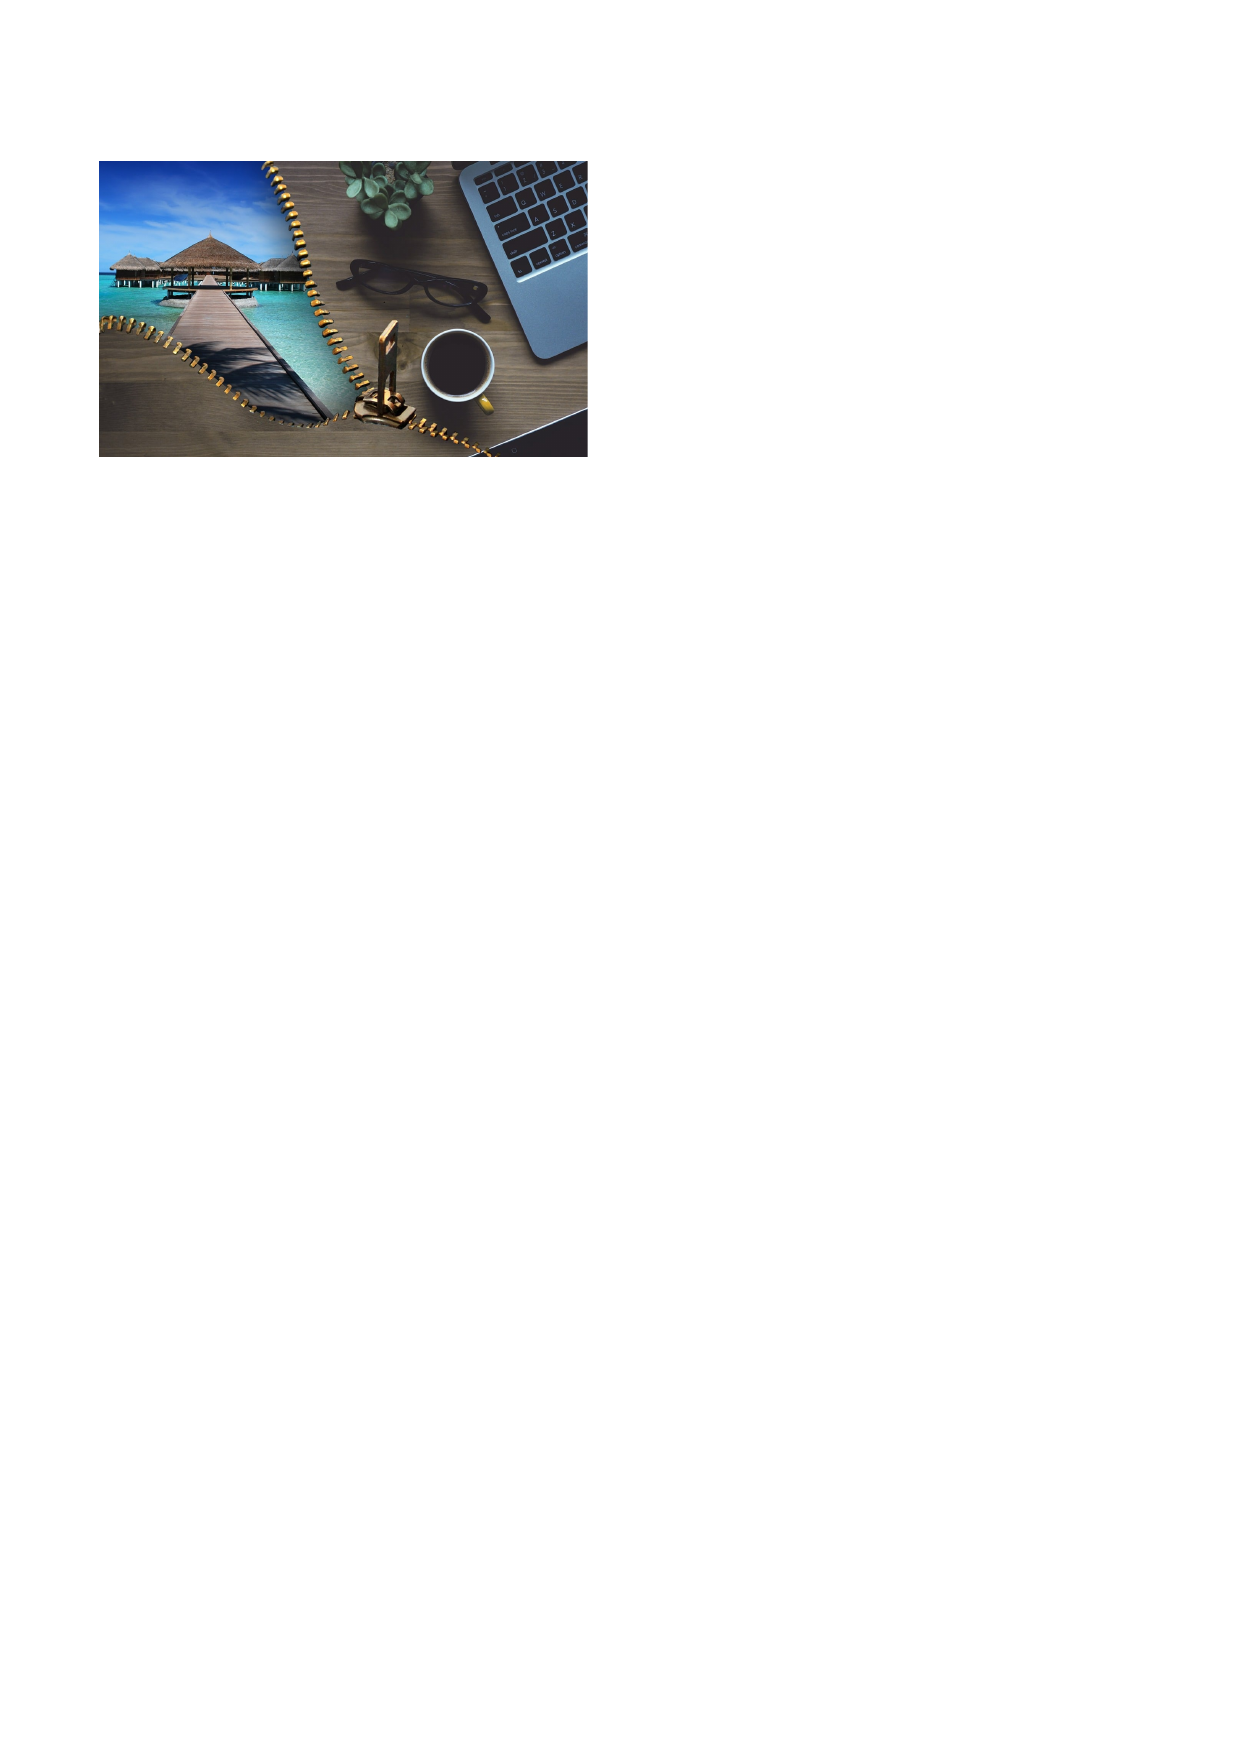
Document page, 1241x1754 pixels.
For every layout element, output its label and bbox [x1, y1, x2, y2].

picture [99, 161, 588, 457]
